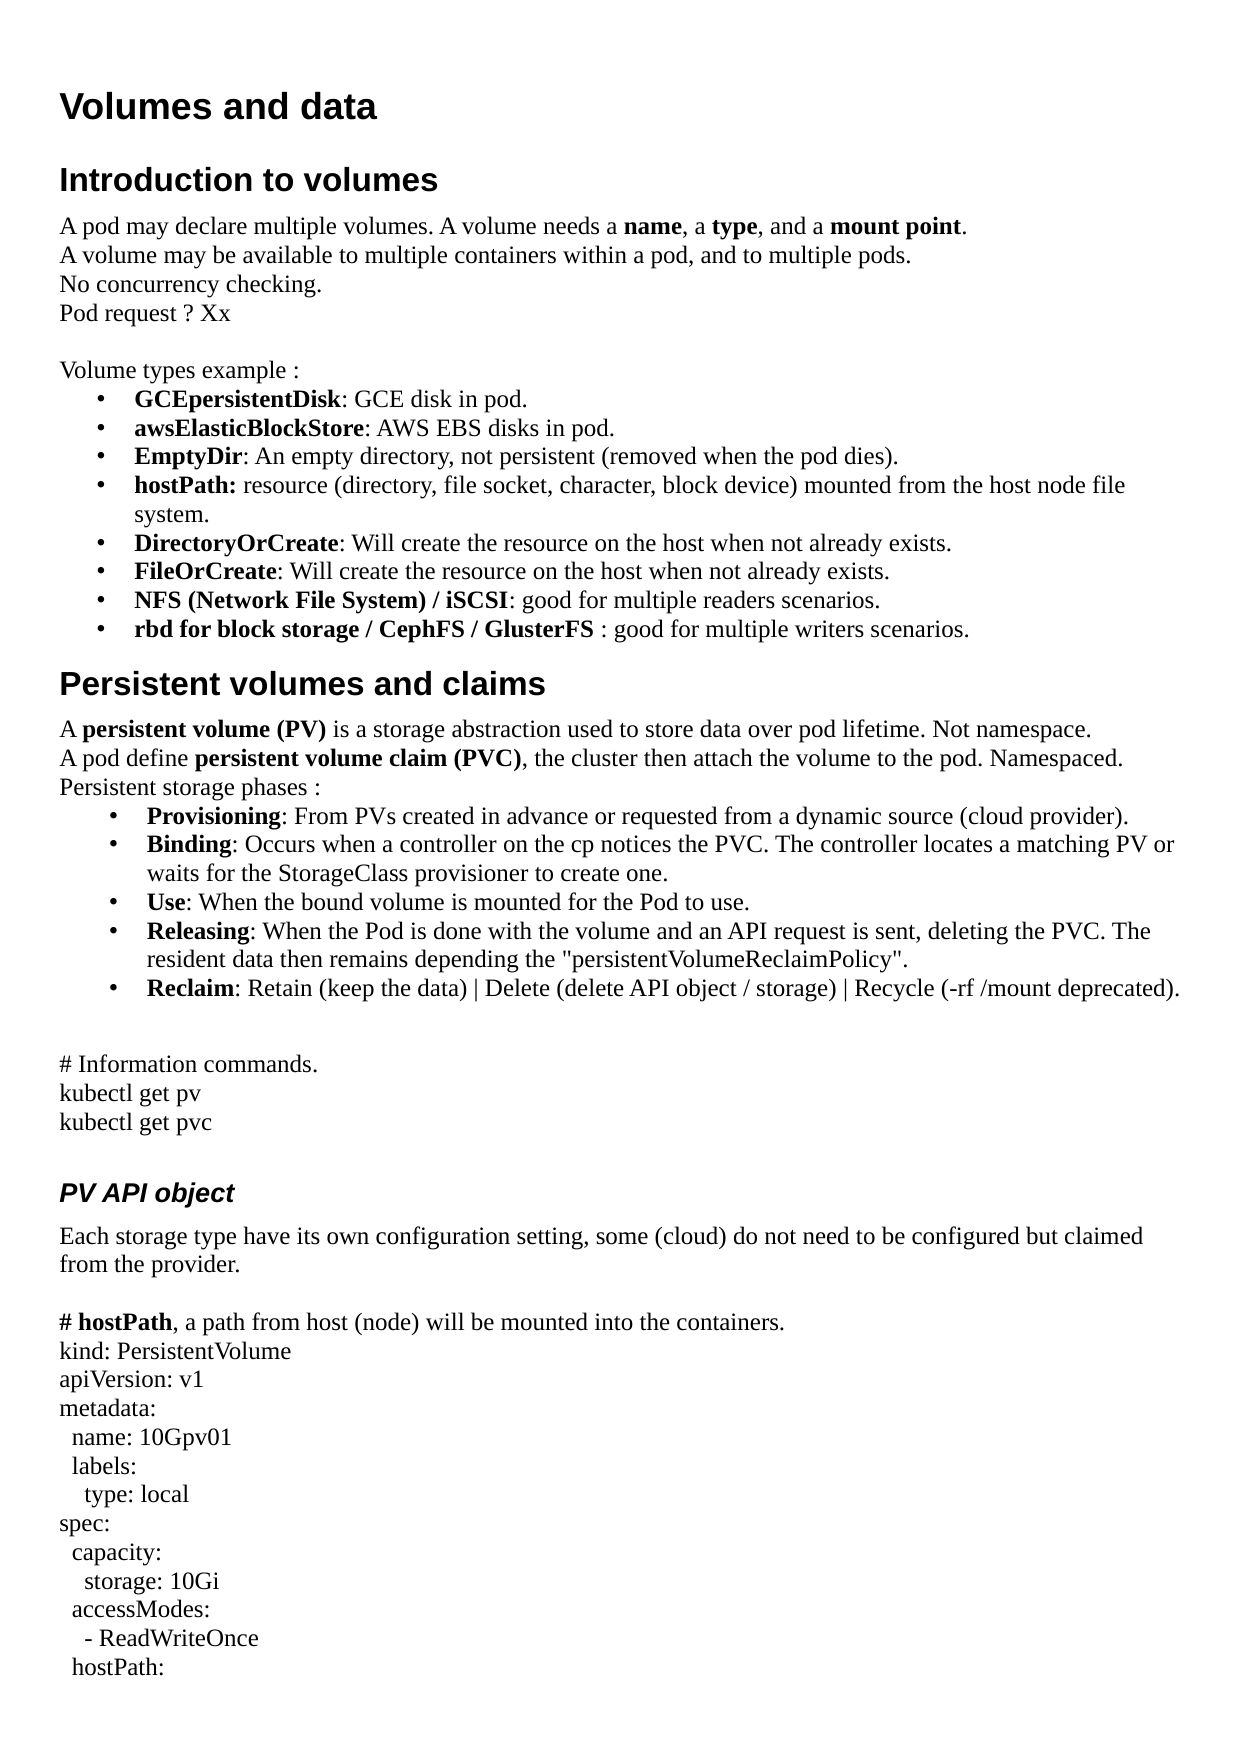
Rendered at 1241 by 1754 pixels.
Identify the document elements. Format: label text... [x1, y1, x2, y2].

text A persistent volume (PV) is a storage abstraction used to store data over pod lifetime. Not namespace. [59, 714, 1181, 743]
text kind: PersistentVolume [59, 1336, 1181, 1364]
list NFS (Network File System) / iSCSI: good for multiple readers scenarios. [97, 585, 1181, 614]
subtitle Volumes and data [59, 84, 1181, 127]
subtitle PV API object [59, 1177, 1181, 1208]
text kubectl get pvc [59, 1107, 1181, 1136]
text type: local [59, 1479, 1181, 1508]
list rbd for block storage / CephFS / GlusterFS : good for multiple writers scenarios. [97, 614, 1181, 643]
text hostPath: [59, 1652, 1181, 1681]
list FileOrCreate: Will create the resource on the host when not already exists. [97, 556, 1181, 585]
text No concurrency checking. [59, 269, 1181, 298]
list awsElasticBlockStore: AWS EBS disks in pod. [97, 413, 1181, 441]
text A volume may be available to multiple containers within a pod, and to multiple pods. [59, 240, 1181, 269]
text kubectl get pv [59, 1078, 1181, 1107]
list Provisioning: From PVs created in advance or requested from a dynamic source (cloud provider). [109, 801, 1181, 829]
text # Information commands. [59, 1049, 1181, 1078]
subtitle Introduction to volumes [59, 161, 1181, 199]
list DirectoryOrCreate: Will create the resource on the host when not already exists. [97, 528, 1181, 556]
list Reclaim: Retain (keep the data) | Delete (delete API object / storage) | Recycle (-rf /mount deprecated). [109, 973, 1181, 1002]
list Releasing: When the Pod is done with the volume and an API request is sent, deleting the PVC. The resident data then remains depending the "persistentVolumeReclaimPolicy". [109, 916, 1181, 973]
list GCEpersistentDisk: GCE disk in pod. [97, 384, 1181, 413]
list Binding: Occurs when a controller on the cp notices the PVC. The controller locates a matching PV or waits for the StorageClass provisioner to create one. [109, 829, 1181, 887]
text A pod may declare multiple volumes. A volume needs a name, a type, and a mount point. [59, 211, 1181, 240]
text - ReadWriteOnce [59, 1623, 1181, 1652]
text apiVersion: v1 [59, 1364, 1181, 1393]
text spec: [59, 1508, 1181, 1537]
text capacity: [59, 1537, 1181, 1566]
list hostPath: resource (directory, file socket, character, block device) mounted from the host node file system. [97, 470, 1181, 528]
text A pod define persistent volume claim (PVC), the cluster then attach the volume to the pod. Namespaced. [59, 743, 1181, 772]
text metadata: [59, 1393, 1181, 1422]
text Each storage type have its own configuration setting, some (cloud) do not need to be configured but claimed from the provider. [59, 1221, 1181, 1278]
text Pod request ? Xx [59, 298, 1181, 326]
text labels: [59, 1451, 1181, 1479]
text Persistent storage phases : [59, 772, 1181, 801]
list EmptyDir: An empty directory, not persistent (removed when the pod dies). [97, 441, 1181, 470]
list Use: When the bound volume is mounted for the Pod to use. [109, 887, 1181, 916]
subtitle Persistent volumes and claims [59, 663, 1181, 702]
text name: 10Gpv01 [59, 1422, 1181, 1451]
text # hostPath, a path from host (node) will be mounted into the containers. [59, 1307, 1181, 1336]
text Volume types example : [59, 355, 1181, 384]
text accessModes: [59, 1594, 1181, 1623]
text storage: 10Gi [59, 1566, 1181, 1594]
